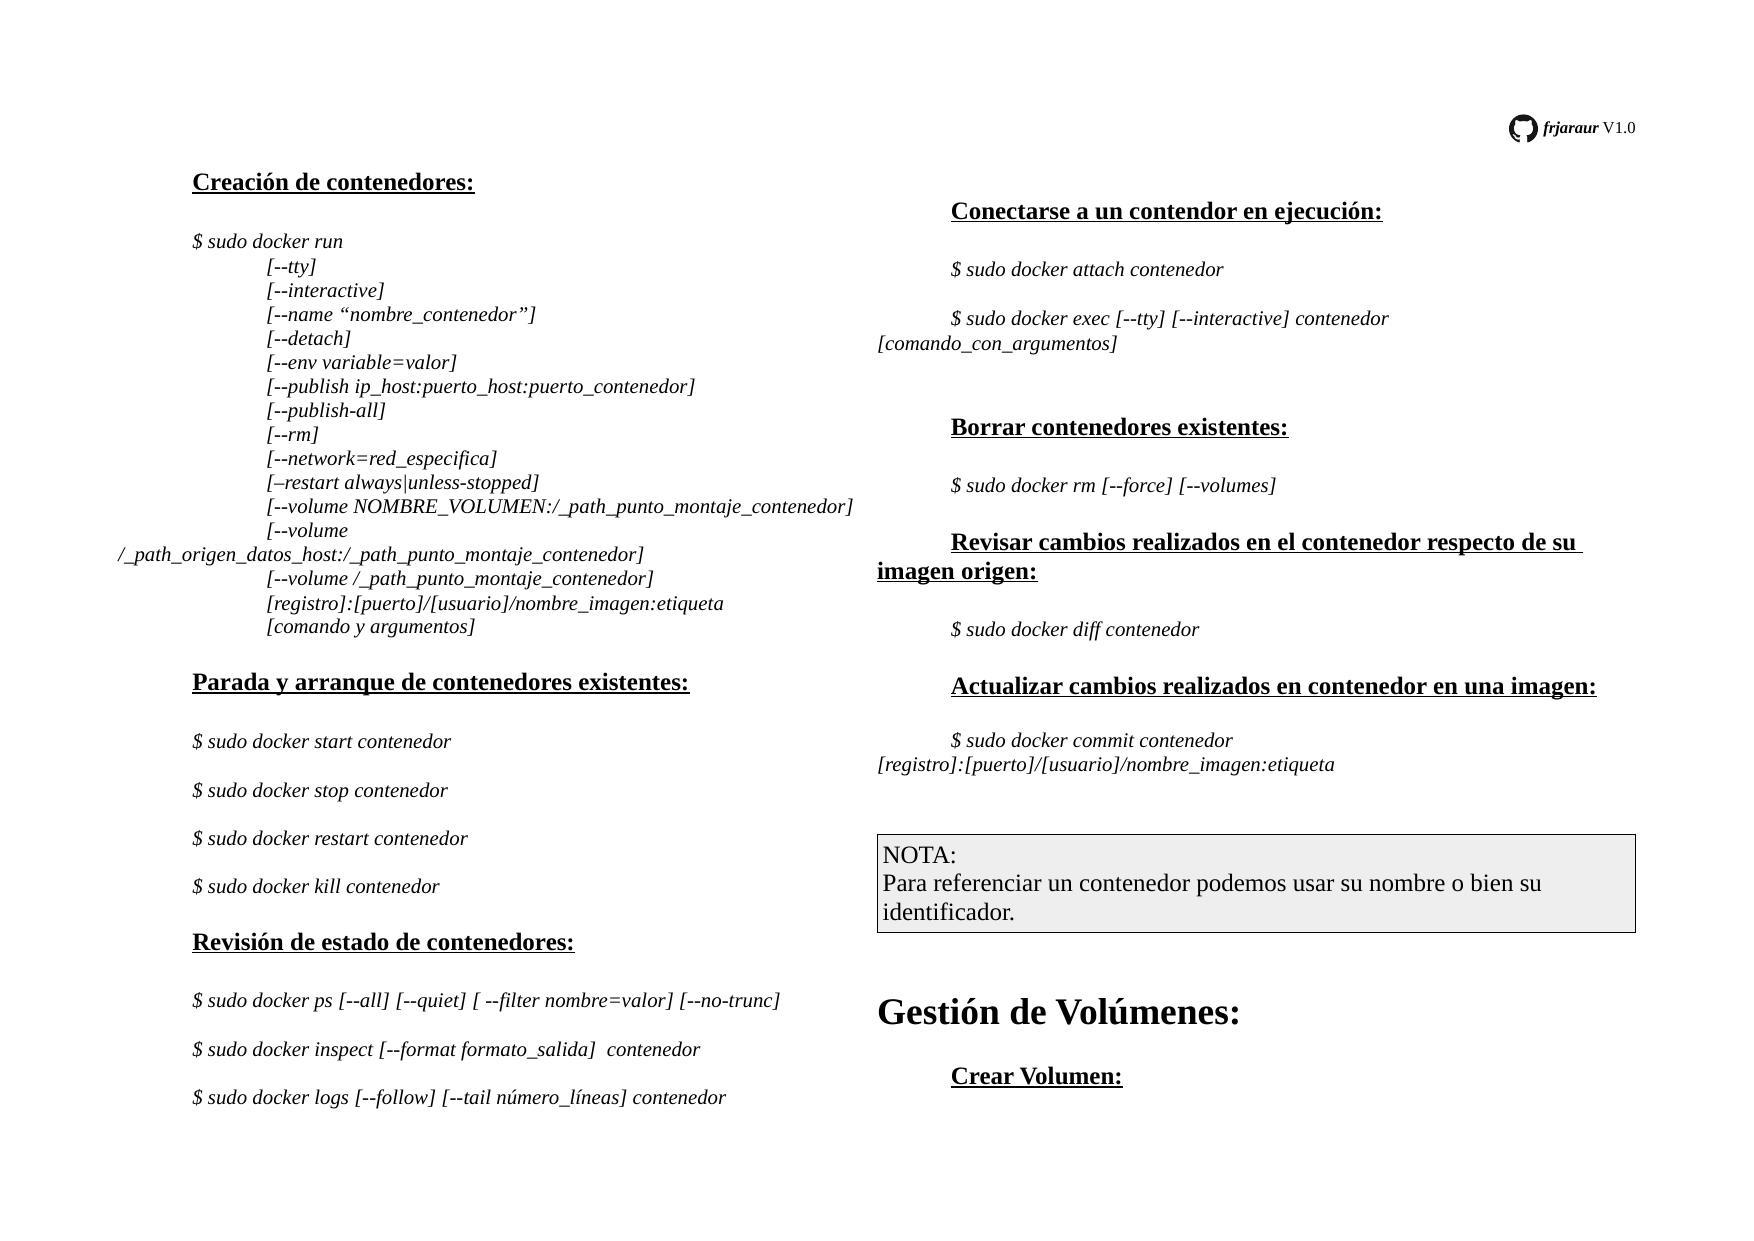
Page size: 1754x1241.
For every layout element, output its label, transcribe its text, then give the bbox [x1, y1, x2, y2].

text $ sudo docker stop contenedor [118, 778, 877, 802]
text [--publish ip_host:puerto_host:puerto_contenedor] [118, 374, 877, 398]
text [–restart always|unless-stopped] [118, 470, 877, 494]
text [--interactive] [118, 278, 877, 302]
text $ sudo docker inspect [--format formato_salida] contenedor [118, 1037, 877, 1061]
text [comando y argumentos] [118, 614, 877, 638]
text $ sudo docker ps [--all] [--quiet] [ --filter nombre=valor] [--no-trunc] [118, 984, 877, 1013]
text $ sudo docker restart contenedor [118, 826, 877, 850]
text $ sudo docker exec [--tty] [--interactive] contenedor [comando_con_argumentos] [877, 306, 1635, 354]
text Revisión de estado de contenedores: [118, 927, 877, 955]
text $ sudo docker attach contenedor [877, 253, 1635, 282]
text Borrar contenedores existentes: [877, 412, 1635, 441]
picture [1504, 109, 1543, 148]
text [--name “nombre_contenedor”] [118, 302, 877, 326]
table_header NOTA: Para referenciar un contenedor podemos usar su nombre o bien su identificador. [878, 835, 1635, 932]
text $ sudo docker diff contenedor [877, 613, 1635, 642]
text [--detach] [118, 326, 877, 350]
text Creación de contenedores: [118, 167, 877, 196]
text [--volume /_path_punto_montaje_contenedor] [118, 566, 877, 590]
text $ sudo docker logs [--follow] [--tail número_líneas] contenedor [118, 1085, 877, 1109]
text Gestión de Volúmenes: [877, 989, 1635, 1032]
text [--publish-all] [118, 398, 877, 422]
text Parada y arranque de contenedores existentes: [118, 667, 877, 696]
text [registro]:[puerto]/[usuario]/nombre_imagen:etiqueta [118, 590, 877, 614]
text [--env variable=valor] [118, 350, 877, 374]
text [--tty] [118, 253, 877, 278]
text [--volume NOMBRE_VOLUMEN:/_path_punto_montaje_contenedor] [118, 494, 877, 518]
text Actualizar cambios realizados en contenedor en una imagen: [877, 671, 1635, 699]
text Revisar cambios realizados en el contenedor respecto de su imagen origen: [877, 527, 1635, 584]
text $ sudo docker run [118, 225, 877, 253]
text $ sudo docker commit contenedor [registro]:[puerto]/[usuario]/nombre_imagen:etiqueta [877, 728, 1635, 776]
text $ sudo docker kill contenedor [118, 874, 877, 898]
text $ sudo docker rm [--force] [--volumes] [877, 469, 1635, 498]
text Crear Volumen: [877, 1061, 1635, 1090]
text [--rm] [118, 422, 877, 446]
text [--network=red_especifica] [118, 446, 877, 470]
text [--volume /_path_origen_datos_host:/_path_punto_montaje_contenedor] [118, 518, 877, 566]
text Conectarse a un contendor en ejecución: [877, 196, 1635, 225]
text $ sudo docker start contenedor [118, 725, 877, 753]
